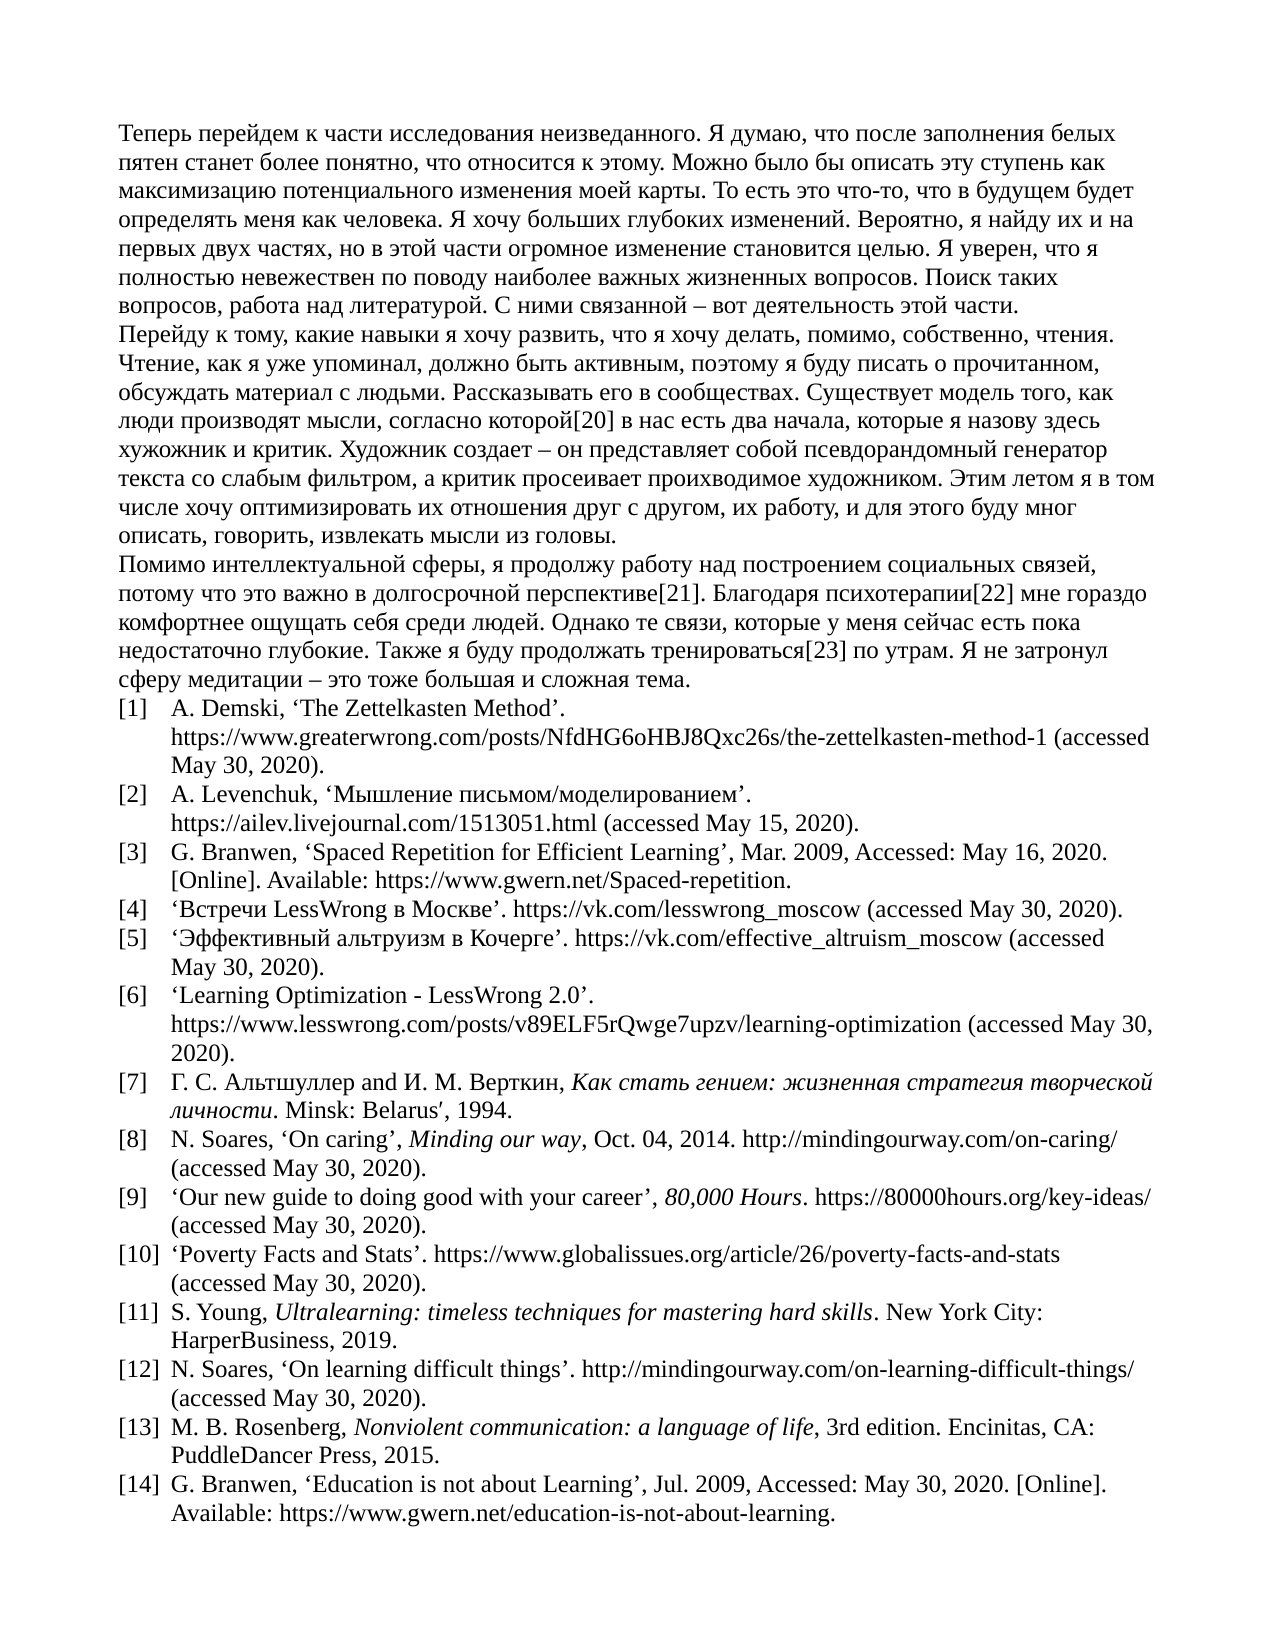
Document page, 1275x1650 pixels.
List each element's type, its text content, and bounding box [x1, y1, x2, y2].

text [10] ‘Poverty Facts and Stats’. https://www.globalissues.org/article/26/poverty-facts-and-stats (accessed May 30, 2020). [118, 1239, 1157, 1297]
text [6] ‘Learning Optimization - LessWrong 2.0’. https://www.lesswrong.com/posts/v89ELF5rQwge7upzv/learning-optimization (accessed May 30, 2020). [118, 981, 1157, 1067]
text [5] ‘Эффективный альтруизм в Кочерге’. https://vk.com/effective_altruism_moscow (accessed May 30, 2020). [118, 923, 1157, 981]
text Помимо интеллектуальной сферы, я продолжу работу над построением социальных связей, потому что это важно в долгосрочной перспективе[21]. Благодаря психотерапии[22] мне гораздо комфортнее ощущать себя среди людей. Однако те связи, которые у меня сейчас есть пока недостаточно глубокие. Также я буду продолжать тренироваться[23] по утрам. Я не затронул сферу медитации – это тоже большая и сложная тема. [118, 549, 1157, 693]
text Перейду к тому, какие навыки я хочу развить, что я хочу делать, помимо, собственно, чтения. Чтение, как я уже упоминал, должно быть активным, поэтому я буду писать о прочитанном, обсуждать материал с людьми. Рассказывать его в сообществах. Существует модель того, как люди производят мысли, согласно которой[20] в нас есть два начала, которые я назову здесь хужожник и критик. Художник создает – он представляет собой псевдорандомный генератор текста со слабым фильтром, а критик просеивает проихводимое художником. Этим летом я в том числе хочу оптимизировать их отношения друг с другом, их работу, и для этого буду мног описать, говорить, извлекать мысли из головы. [118, 319, 1157, 549]
text [7] Г. С. Альтшуллер and И. М. Верткин, Как стать гением: жизненная стратегия творческой личности. Minsk: Belarusʹ, 1994. [118, 1067, 1157, 1124]
text [4] ‘Встречи LessWrong в Москве’. https://vk.com/lesswrong_moscow (accessed May 30, 2020). [118, 894, 1157, 923]
text [14] G. Branwen, ‘Education is not about Learning’, Jul. 2009, Accessed: May 30, 2020. [Online]. Available: https://www.gwern.net/education-is-not-about-learning. [118, 1469, 1157, 1527]
text [11] S. Young, Ultralearning: timeless techniques for mastering hard skills. New York City: HarperBusiness, 2019. [118, 1297, 1157, 1354]
text [2] A. Levenchuk, ‘Мышление письмом/моделированием’. https://ailev.livejournal.com/1513051.html (accessed May 15, 2020). [118, 779, 1157, 837]
text [1] A. Demski, ‘The Zettelkasten Method’. https://www.greaterwrong.com/posts/NfdHG6oHBJ8Qxc26s/the-zettelkasten-method-1 (accessed May 30, 2020). [118, 693, 1157, 779]
text [8] N. Soares, ‘On caring’, Minding our way, Oct. 04, 2014. http://mindingourway.com/on-caring/ (accessed May 30, 2020). [118, 1124, 1157, 1182]
text [9] ‘Our new guide to doing good with your career’, 80,000 Hours. https://80000hours.org/key-ideas/ (accessed May 30, 2020). [118, 1182, 1157, 1239]
text Теперь перейдем к части исследования неизведанного. Я думаю, что после заполнения белых пятен станет более понятно, что относится к этому. Можно было бы описать эту ступень как максимизацию потенциального изменения моей карты. То есть это что-то, что в будущем будет определять меня как человека. Я хочу больших глубоких изменений. Вероятно, я найду их и на первых двух частях, но в этой части огромное изменение становится целью. Я уверен, что я полностью невежествен по поводу наиболее важных жизненных вопросов. Поиск таких вопросов, работа над литературой. С ними связанной – вот деятельность этой части. [118, 118, 1157, 319]
text [13] M. B. Rosenberg, Nonviolent communication: a language of life, 3rd edition. Encinitas, CA: PuddleDancer Press, 2015. [118, 1412, 1157, 1469]
text [12] N. Soares, ‘On learning difficult things’. http://mindingourway.com/on-learning-difficult-things/ (accessed May 30, 2020). [118, 1354, 1157, 1412]
text [3] G. Branwen, ‘Spaced Repetition for Efficient Learning’, Mar. 2009, Accessed: May 16, 2020. [Online]. Available: https://www.gwern.net/Spaced-repetition. [118, 837, 1157, 894]
